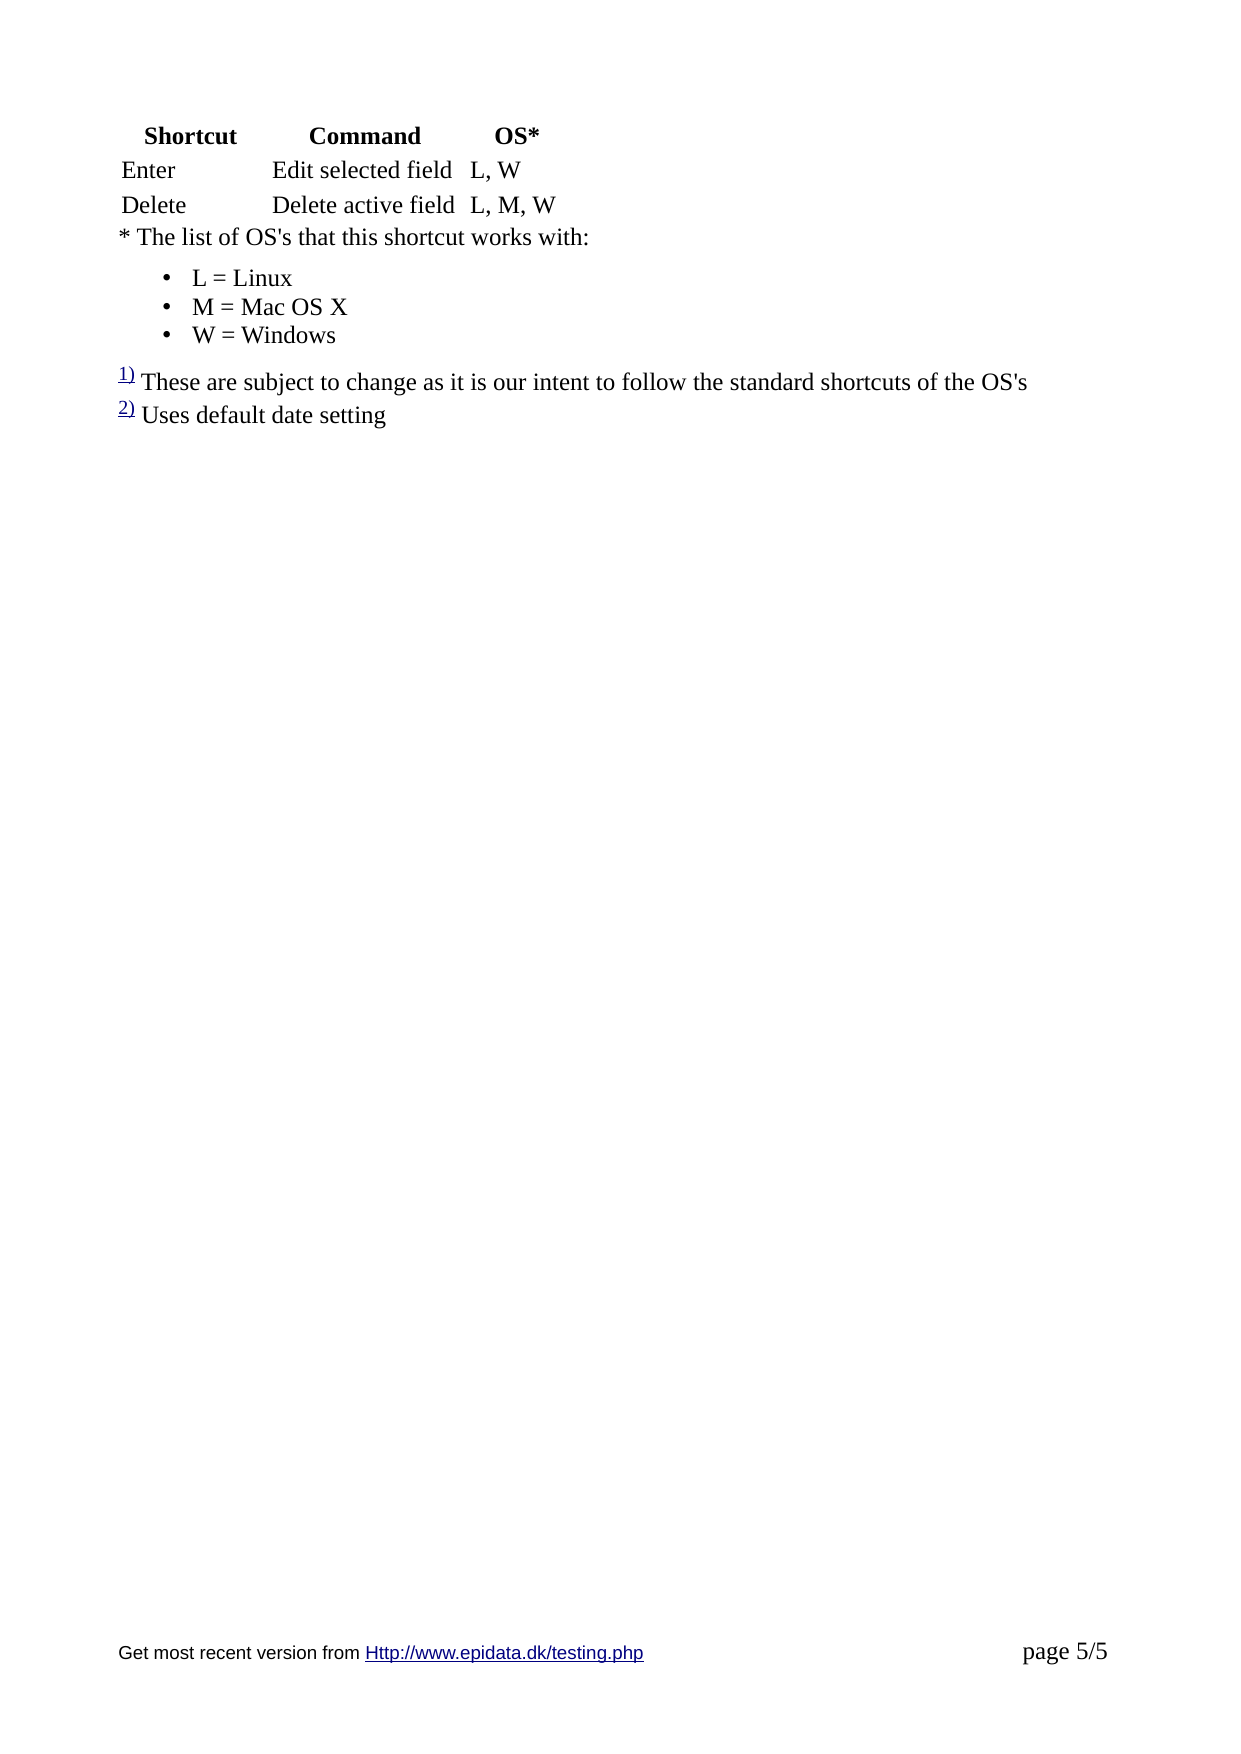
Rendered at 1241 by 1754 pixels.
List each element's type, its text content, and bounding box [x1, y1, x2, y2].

table_cell Delete active field [269, 187, 467, 222]
list M = Mac OS X [162, 292, 1122, 321]
table_cell Edit selected field [269, 153, 467, 187]
table_header Command [269, 118, 467, 153]
table_cell L, W [467, 153, 573, 187]
text 1) These are subject to change as it is our intent to follow the standard shortcuts of the OS's [118, 362, 1122, 395]
table_cell Delete [118, 187, 269, 222]
table_cell Enter [118, 153, 269, 187]
table_header OS* [467, 118, 573, 153]
list W = Windows [162, 321, 1122, 349]
text 2) Uses default date setting [118, 395, 1122, 429]
text * The list of OS's that this shortcut works with: [118, 222, 1122, 251]
table_cell L, M, W [467, 187, 573, 222]
list L = Linux [162, 263, 1122, 292]
table_header Shortcut [118, 118, 269, 153]
